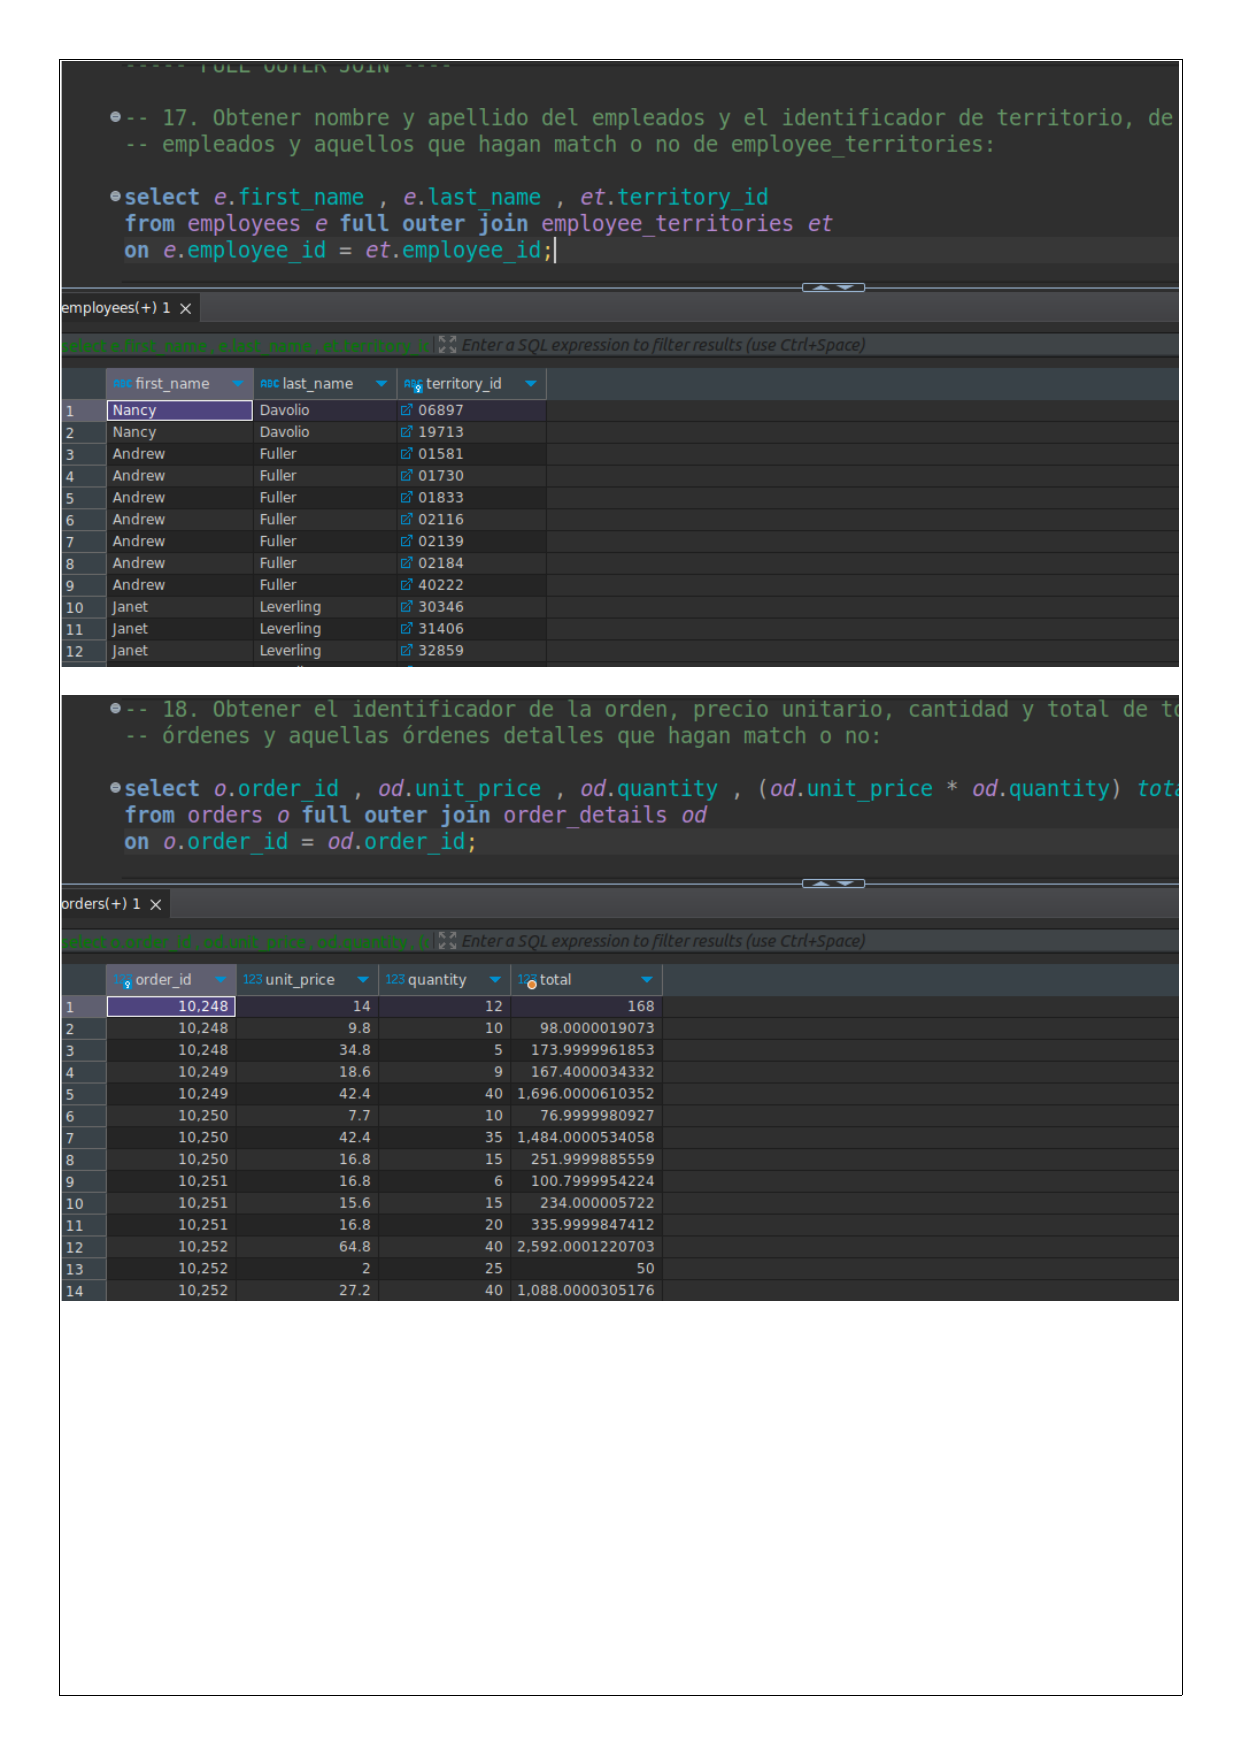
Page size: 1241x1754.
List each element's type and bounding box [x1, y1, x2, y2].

picture [61, 61, 1179, 667]
picture [61, 695, 1179, 1301]
